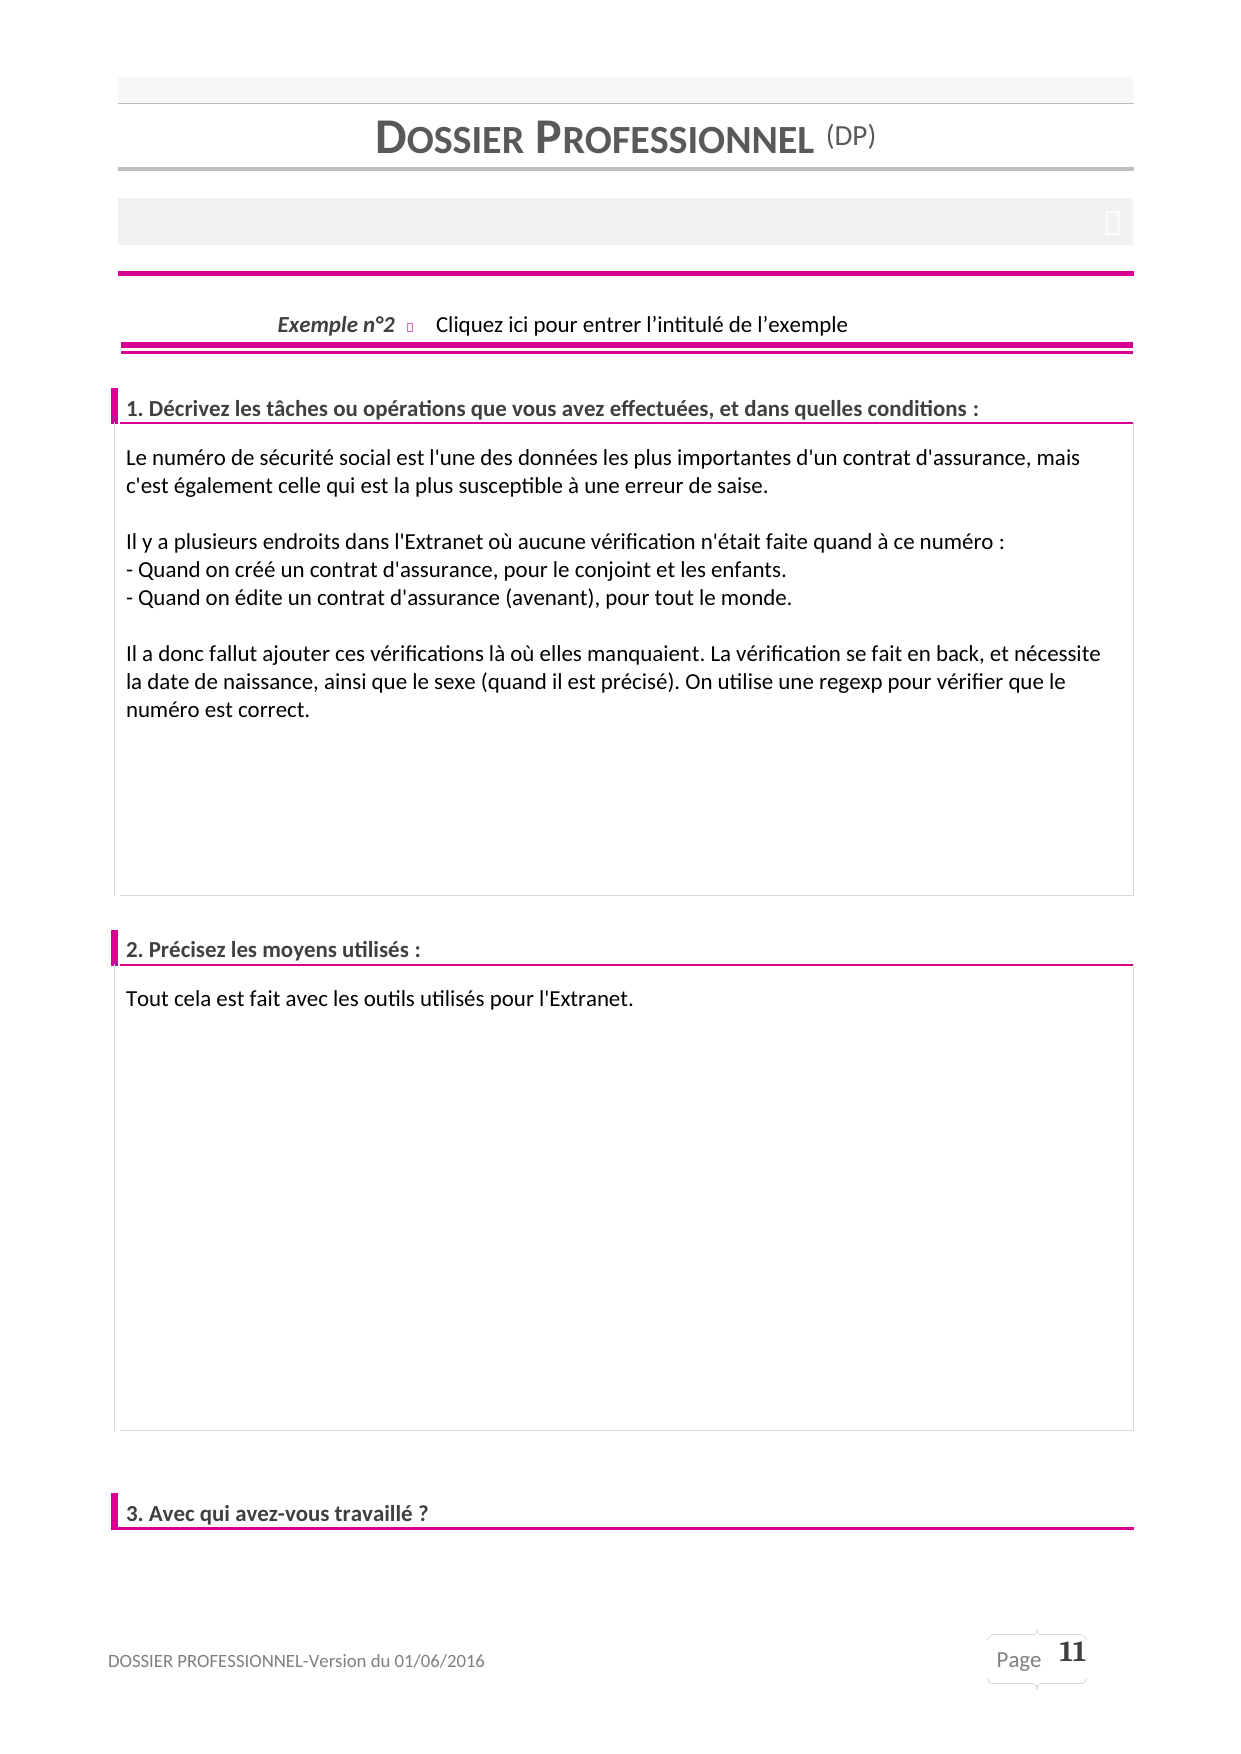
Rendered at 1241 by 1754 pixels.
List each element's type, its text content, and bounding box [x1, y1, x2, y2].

table_cell 1. Décrivez les tâches ou opérations que vous avez effectuées, et dans quelles conditions : [118, 388, 1133, 422]
table_cell 2. Précisez les moyens utilisés : [118, 930, 1133, 963]
table_cell 3. Avec qui avez-vous travaillé ? [118, 1493, 1133, 1527]
table_header Exemple n°2  [115, 304, 424, 342]
table_header Cliquez ici pour entrer l’intitulé de l’exemple [425, 304, 1133, 342]
table_cell [115, 895, 1133, 929]
table_cell Tout cela est fait avec les outils utilisés pour l'Extranet. [115, 964, 1133, 1430]
table_cell [115, 342, 424, 388]
table_cell Le numéro de sécurité social est l'une des données les plus importantes d'un contrat d'assurance, mais c'est également celle qui est la plus susceptible à une erreur de saise. Il y a plusieurs endroits dans l'Extranet où aucune vérification n'était faite quand à ce numéro : - Quand on créé un contrat d'assurance, pour le conjoint et les enfants. - Quand on édite un contrat d'assurance (avenant), pour tout le monde. Il a donc fallut ajouter ces vérifications là où elles manquaient. La vérification se fait en back, et nécessite la date de naissance, ainsi que le sexe (quand il est précisé). On utilise une regexp pour vérifier que le numéro est correct. [115, 422, 1133, 894]
table_cell [425, 354, 1133, 388]
table_cell [115, 1430, 1133, 1493]
